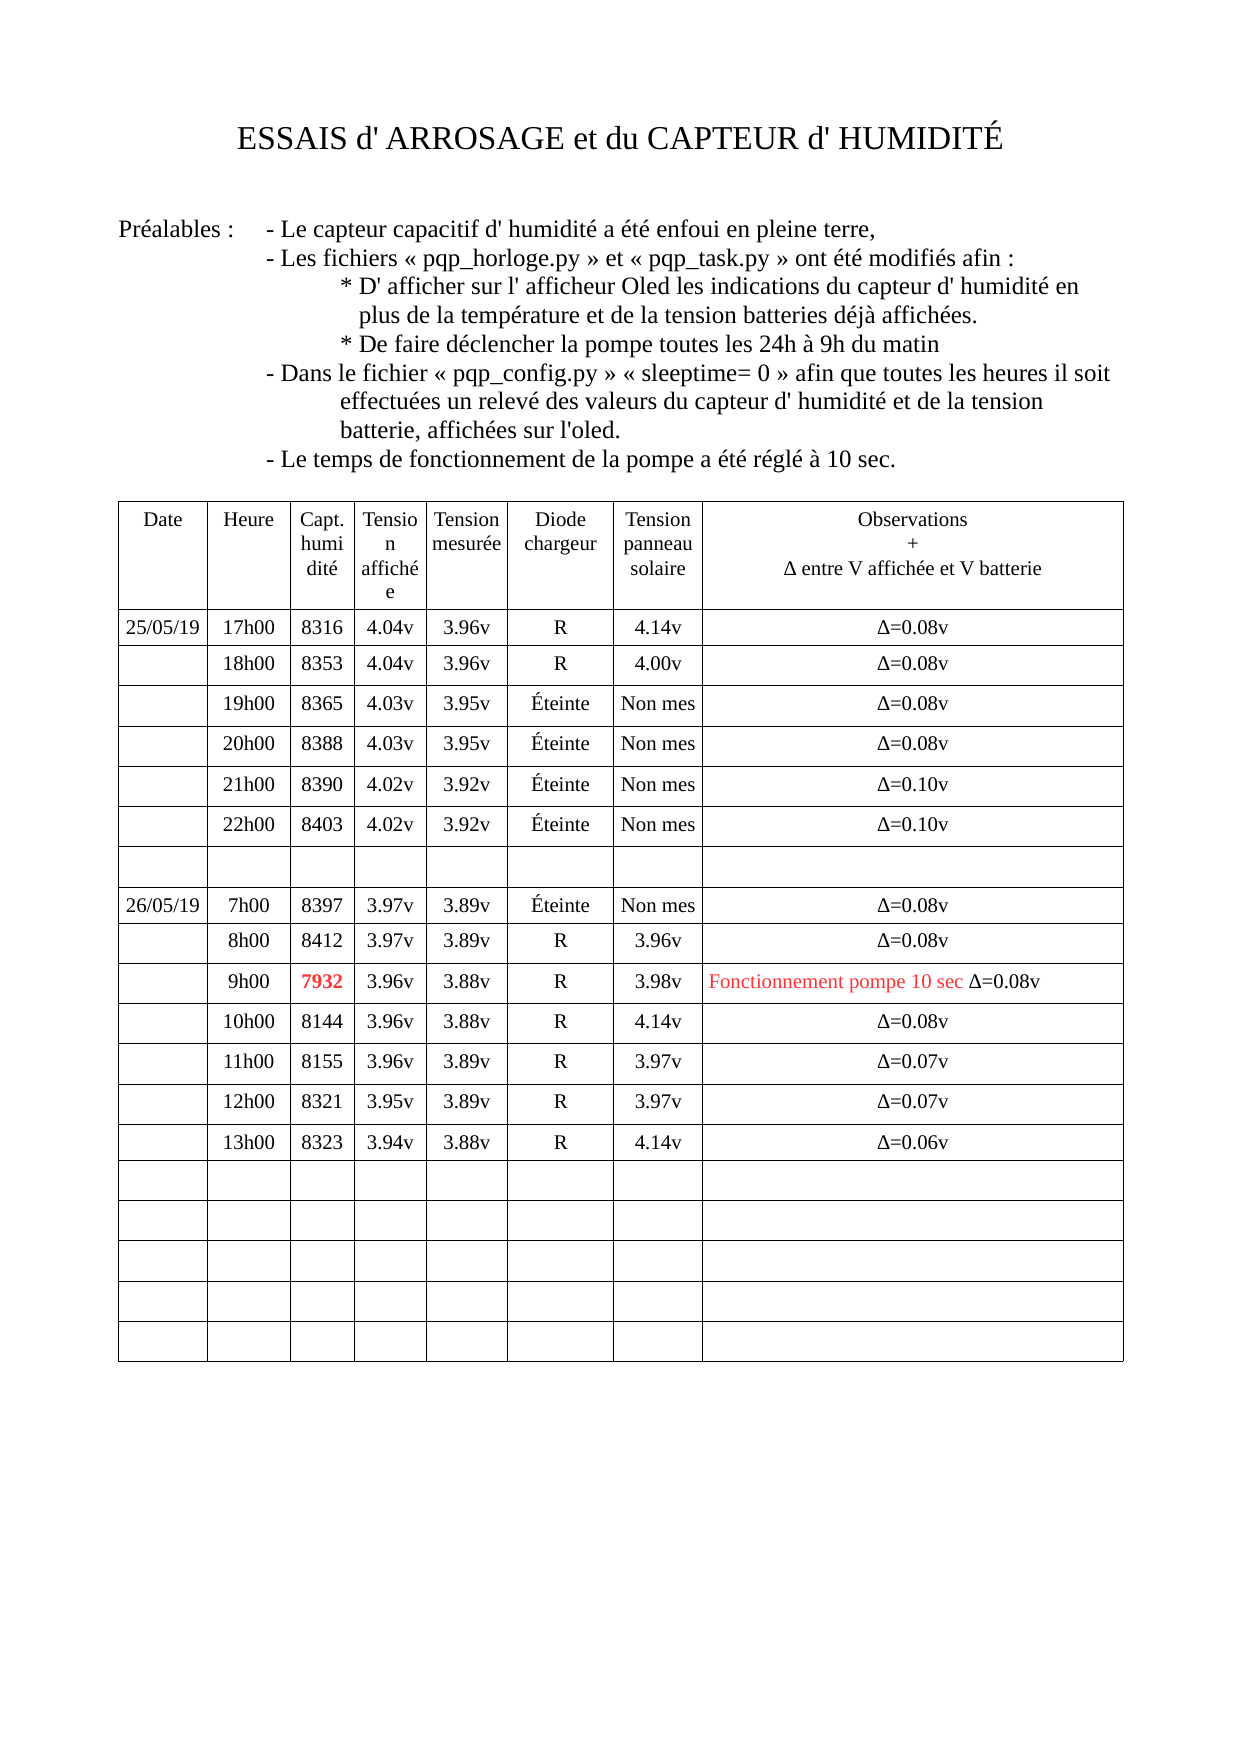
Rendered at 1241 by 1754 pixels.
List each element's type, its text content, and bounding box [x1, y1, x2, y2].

table_cell [291, 1322, 354, 1361]
table_cell [119, 1201, 207, 1240]
table_cell 21h00 [208, 767, 290, 806]
table_cell R [508, 610, 613, 645]
table_header Heure [208, 502, 290, 609]
table_cell ∆=0.10v [703, 767, 1123, 806]
table_cell [355, 1322, 426, 1361]
table_cell [119, 1241, 207, 1281]
table_cell R [508, 646, 613, 685]
table_cell [703, 847, 1123, 887]
table_cell [614, 1201, 702, 1240]
table_cell 8h00 [208, 924, 290, 963]
table_cell Non mes [614, 767, 702, 806]
table_cell 4.02v [355, 807, 426, 846]
table_cell Éteinte [508, 686, 613, 726]
table_cell [208, 1241, 290, 1281]
table_cell 3.97v [355, 888, 426, 922]
table_cell [119, 1004, 207, 1043]
table_cell R [508, 924, 613, 963]
table_cell 8323 [291, 1125, 354, 1159]
text * De faire déclencher la pompe toutes les 24h à 9h du matin [118, 329, 1122, 358]
table_cell [119, 807, 207, 846]
table_cell [119, 1322, 207, 1361]
table_cell [427, 1322, 507, 1361]
text - Le temps de fonctionnement de la pompe a été réglé à 10 sec. [118, 444, 1122, 473]
table_cell 8365 [291, 686, 354, 726]
table_cell 3.94v [355, 1125, 426, 1159]
table_cell [291, 1201, 354, 1240]
table_cell [508, 1282, 613, 1321]
table_cell [119, 847, 207, 887]
table_cell [614, 1241, 702, 1281]
table_cell [508, 1201, 613, 1240]
table_cell [119, 767, 207, 806]
table_cell 4.14v [614, 1125, 702, 1159]
table_cell [119, 727, 207, 766]
table_cell 4.00v [614, 646, 702, 685]
table_cell R [508, 964, 613, 1003]
table_cell 4.14v [614, 610, 702, 645]
table_cell R [508, 1125, 613, 1159]
table_cell [119, 1161, 207, 1200]
table_cell [208, 1201, 290, 1240]
table_cell 3.88v [427, 1004, 507, 1043]
table_cell 4.14v [614, 1004, 702, 1043]
table_cell 7h00 [208, 888, 290, 922]
table_cell 3.96v [614, 924, 702, 963]
table_cell [427, 1241, 507, 1281]
table_header Tension panneau solaire [614, 502, 702, 609]
table_cell 25/05/19 [119, 610, 207, 645]
text - Dans le fichier « pqp_config.py » « sleeptime= 0 » afin que toutes les heures il soit effectuées un relevé des valeurs du capteur d' humidité et de la tension batterie, affichées sur l'oled. [118, 358, 1122, 444]
table_cell Non mes [614, 807, 702, 846]
table_cell 12h00 [208, 1085, 290, 1124]
table_cell [355, 1282, 426, 1321]
table_cell 7932 [291, 964, 354, 1003]
table_cell 3.97v [614, 1085, 702, 1124]
table_cell R [508, 1004, 613, 1043]
table_cell ∆=0.08v [703, 610, 1123, 645]
table_cell 8155 [291, 1044, 354, 1084]
table_cell 3.96v [427, 610, 507, 645]
table_cell 8353 [291, 646, 354, 685]
table_cell Éteinte [508, 888, 613, 922]
table_cell 10h00 [208, 1004, 290, 1043]
table_cell [355, 1161, 426, 1200]
table_cell 19h00 [208, 686, 290, 726]
table_cell 3.97v [355, 924, 426, 963]
table_cell [614, 1282, 702, 1321]
table_cell ∆=0.08v [703, 924, 1123, 963]
table_cell 22h00 [208, 807, 290, 846]
table_cell 8403 [291, 807, 354, 846]
table_cell ∆=0.06v [703, 1125, 1123, 1159]
table_cell 8321 [291, 1085, 354, 1124]
table_cell 3.97v [614, 1044, 702, 1084]
table_cell 4.03v [355, 686, 426, 726]
table_cell [119, 1085, 207, 1124]
table_cell [355, 1241, 426, 1281]
table_cell 3.89v [427, 888, 507, 922]
table_cell 4.04v [355, 646, 426, 685]
table_cell 8412 [291, 924, 354, 963]
table_cell ∆=0.08v [703, 686, 1123, 726]
table_cell ∆=0.10v [703, 807, 1123, 846]
text - Les fichiers « pqp_horloge.py » et « pqp_task.py » ont été modifiés afin : [118, 243, 1122, 271]
table_cell 3.95v [427, 727, 507, 766]
table_cell R [508, 1085, 613, 1124]
table_cell 3.92v [427, 767, 507, 806]
table_cell [208, 1282, 290, 1321]
table_cell 3.89v [427, 924, 507, 963]
table_header Diode chargeur [508, 502, 613, 609]
table_cell Non mes [614, 888, 702, 922]
table_cell Éteinte [508, 767, 613, 806]
table_cell [208, 847, 290, 887]
table_cell R [508, 1044, 613, 1084]
table_cell 3.88v [427, 964, 507, 1003]
table_cell 13h00 [208, 1125, 290, 1159]
table_cell Éteinte [508, 727, 613, 766]
table_cell [119, 1044, 207, 1084]
table_cell [427, 847, 507, 887]
table_cell [427, 1282, 507, 1321]
table_cell [508, 847, 613, 887]
table_cell Non mes [614, 686, 702, 726]
table_cell [614, 1161, 702, 1200]
table_cell 3.88v [427, 1125, 507, 1159]
table_cell [427, 1161, 507, 1200]
table_header Observations + ∆ entre V affichée et V batterie [703, 502, 1123, 609]
table_cell Fonctionnement pompe 10 sec ∆=0.08v [703, 964, 1123, 1003]
table_cell [703, 1161, 1123, 1200]
table_cell 3.96v [427, 646, 507, 685]
table_cell [119, 1125, 207, 1159]
table_cell [119, 964, 207, 1003]
table_cell 17h00 [208, 610, 290, 645]
table_cell [119, 686, 207, 726]
table_cell [703, 1282, 1123, 1321]
table_cell 3.95v [427, 686, 507, 726]
table_cell [508, 1322, 613, 1361]
text Préalables : - Le capteur capacitif d' humidité a été enfoui en pleine terre, [118, 214, 1122, 243]
table_cell ∆=0.08v [703, 1004, 1123, 1043]
table_cell [508, 1161, 613, 1200]
text * D' afficher sur l' afficheur Oled les indications du capteur d' humidité en plus de la température et de la tension batteries déjà affichées. [118, 271, 1122, 329]
table_cell ∆=0.08v [703, 727, 1123, 766]
table_header Date [119, 502, 207, 609]
table_cell [355, 1201, 426, 1240]
table_cell 8388 [291, 727, 354, 766]
table_cell ∆=0.07v [703, 1085, 1123, 1124]
table_cell 3.98v [614, 964, 702, 1003]
table_cell [208, 1322, 290, 1361]
table_cell Éteinte [508, 807, 613, 846]
table_cell [291, 847, 354, 887]
table_cell [703, 1322, 1123, 1361]
table_cell 8397 [291, 888, 354, 922]
table_header Tension mesurée [427, 502, 507, 609]
table_cell ∆=0.08v [703, 646, 1123, 685]
table_cell 3.96v [355, 1004, 426, 1043]
table_cell [703, 1241, 1123, 1281]
table_cell 4.02v [355, 767, 426, 806]
table_cell [291, 1241, 354, 1281]
table_cell 3.89v [427, 1085, 507, 1124]
table_cell 8144 [291, 1004, 354, 1043]
table_cell [508, 1241, 613, 1281]
table_cell 4.03v [355, 727, 426, 766]
table_cell 18h00 [208, 646, 290, 685]
table_cell 9h00 [208, 964, 290, 1003]
table_cell 3.96v [355, 964, 426, 1003]
table_cell [355, 847, 426, 887]
table_cell 20h00 [208, 727, 290, 766]
table_cell [119, 1282, 207, 1321]
table_cell 4.04v [355, 610, 426, 645]
table_cell 8316 [291, 610, 354, 645]
table_cell [291, 1282, 354, 1321]
table_cell [614, 847, 702, 887]
text ESSAIS d' ARROSAGE et du CAPTEUR d' HUMIDITÉ [118, 118, 1122, 156]
table_cell [291, 1161, 354, 1200]
table_cell [703, 1201, 1123, 1240]
table_cell [614, 1322, 702, 1361]
table_cell [208, 1161, 290, 1200]
table_cell [119, 646, 207, 685]
table_cell 3.92v [427, 807, 507, 846]
table_cell 11h00 [208, 1044, 290, 1084]
table_cell 3.95v [355, 1085, 426, 1124]
table_cell 3.89v [427, 1044, 507, 1084]
table_cell 26/05/19 [119, 888, 207, 922]
table_cell 8390 [291, 767, 354, 806]
table_cell Non mes [614, 727, 702, 766]
table_header Capt. humidité [291, 502, 354, 609]
table_cell ∆=0.08v [703, 888, 1123, 922]
table_cell ∆=0.07v [703, 1044, 1123, 1084]
table_header Tension affichée [355, 502, 426, 609]
table_cell [119, 924, 207, 963]
table_cell [427, 1201, 507, 1240]
table_cell 3.96v [355, 1044, 426, 1084]
